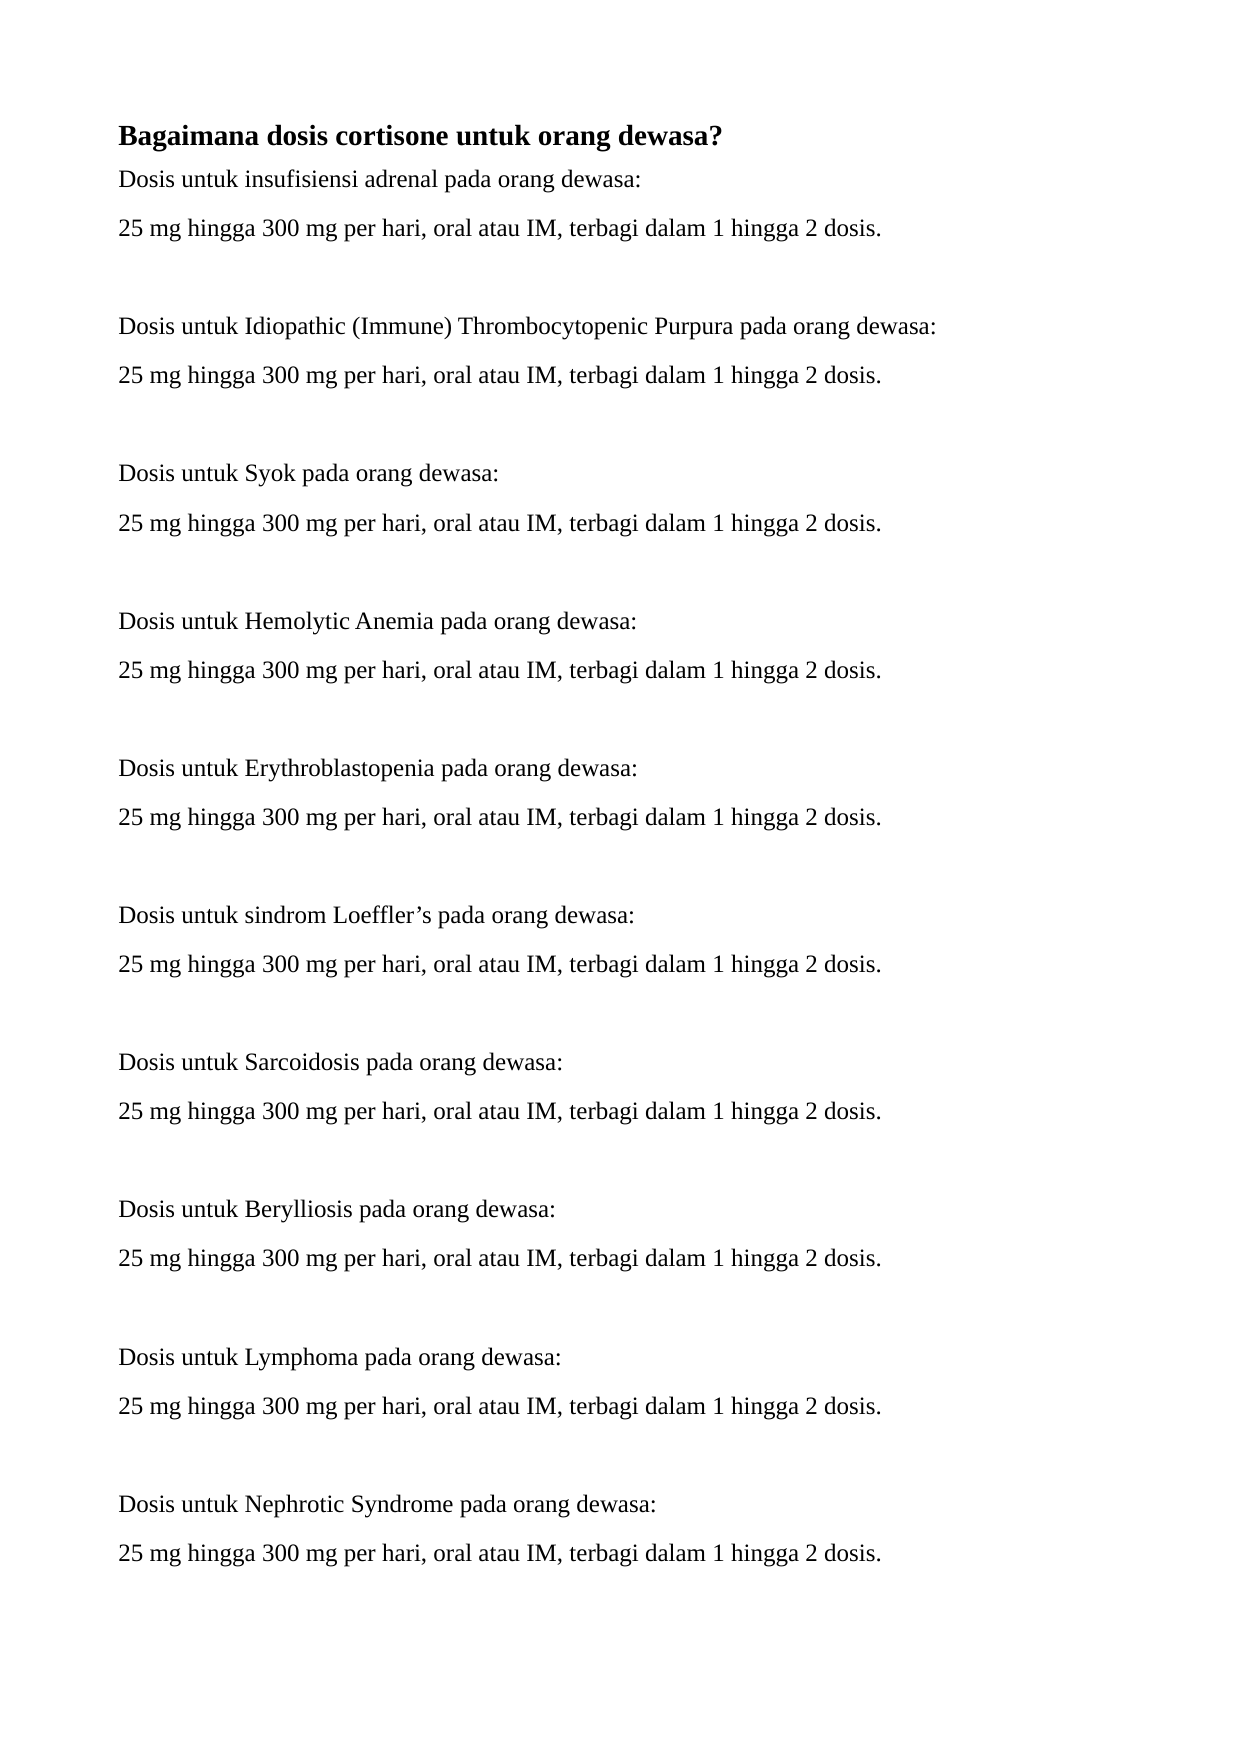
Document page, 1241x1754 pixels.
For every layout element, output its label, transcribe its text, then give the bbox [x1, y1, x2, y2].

text Dosis untuk insufisiensi adrenal pada orang dewasa: [118, 164, 1122, 193]
text Dosis untuk Lymphoma pada orang dewasa: [118, 1342, 1122, 1370]
text 25 mg hingga 300 mg per hari, oral atau IM, terbagi dalam 1 hingga 2 dosis. [118, 213, 1122, 242]
text Dosis untuk Erythroblastopenia pada orang dewasa: [118, 753, 1122, 782]
text 25 mg hingga 300 mg per hari, oral atau IM, terbagi dalam 1 hingga 2 dosis. [118, 360, 1122, 389]
subtitle Bagaimana dosis cortisone untuk orang dewasa? [118, 118, 1122, 152]
text Dosis untuk Syok pada orang dewasa: [118, 458, 1122, 487]
text 25 mg hingga 300 mg per hari, oral atau IM, terbagi dalam 1 hingga 2 dosis. [118, 1538, 1122, 1567]
text 25 mg hingga 300 mg per hari, oral atau IM, terbagi dalam 1 hingga 2 dosis. [118, 655, 1122, 683]
text 25 mg hingga 300 mg per hari, oral atau IM, terbagi dalam 1 hingga 2 dosis. [118, 949, 1122, 978]
text Dosis untuk Hemolytic Anemia pada orang dewasa: [118, 606, 1122, 634]
text 25 mg hingga 300 mg per hari, oral atau IM, terbagi dalam 1 hingga 2 dosis. [118, 1096, 1122, 1125]
text 25 mg hingga 300 mg per hari, oral atau IM, terbagi dalam 1 hingga 2 dosis. [118, 1391, 1122, 1419]
text Dosis untuk Nephrotic Syndrome pada orang dewasa: [118, 1489, 1122, 1518]
text 25 mg hingga 300 mg per hari, oral atau IM, terbagi dalam 1 hingga 2 dosis. [118, 802, 1122, 831]
text Dosis untuk Sarcoidosis pada orang dewasa: [118, 1047, 1122, 1076]
text Dosis untuk Idiopathic (Immune) Thrombocytopenic Purpura pada orang dewasa: [118, 311, 1122, 340]
text Dosis untuk Berylliosis pada orang dewasa: [118, 1194, 1122, 1223]
text 25 mg hingga 300 mg per hari, oral atau IM, terbagi dalam 1 hingga 2 dosis. [118, 508, 1122, 536]
text 25 mg hingga 300 mg per hari, oral atau IM, terbagi dalam 1 hingga 2 dosis. [118, 1243, 1122, 1272]
text Dosis untuk sindrom Loeffler’s pada orang dewasa: [118, 900, 1122, 929]
